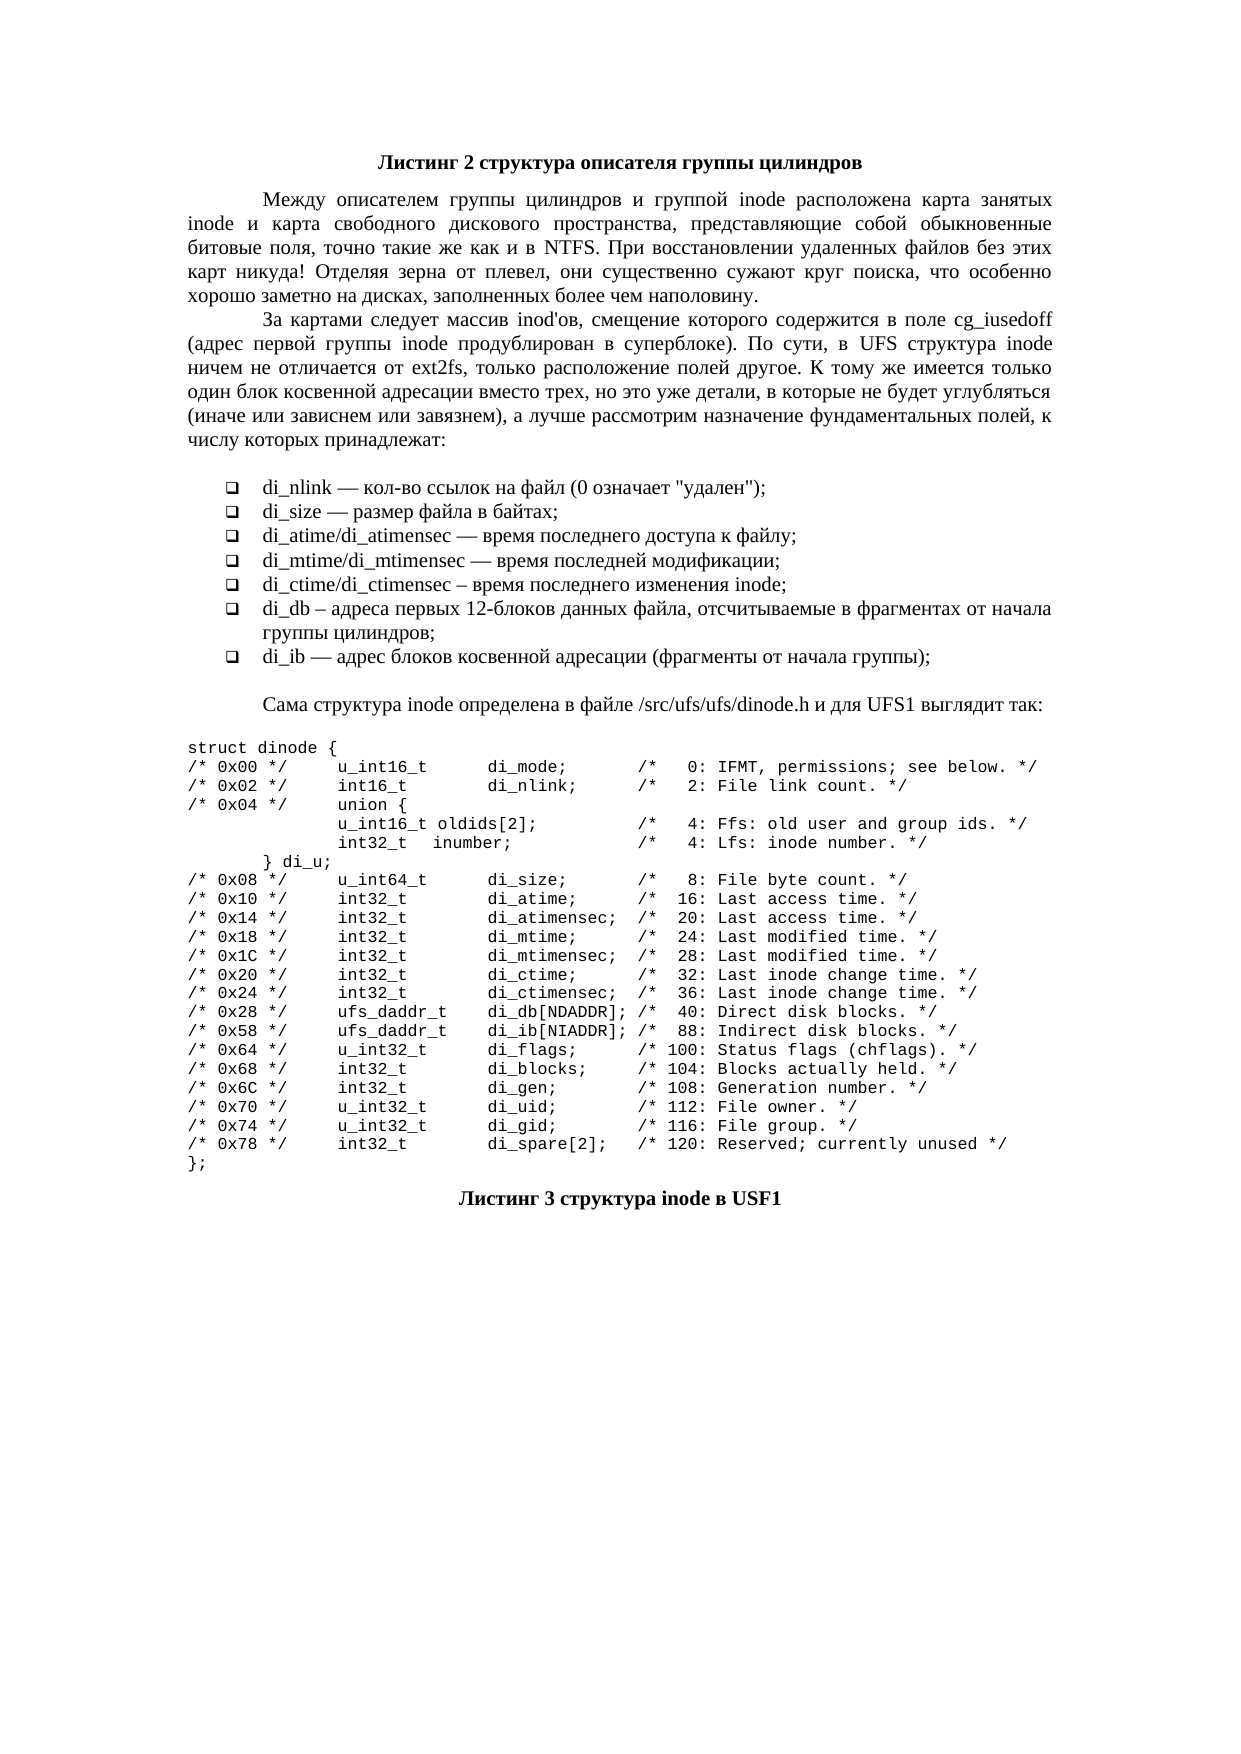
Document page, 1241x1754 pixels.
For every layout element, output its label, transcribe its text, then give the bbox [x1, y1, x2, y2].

text Между описателем группы цилиндров и группой inode расположена карта занятых inode и карта свободного дискового пространства, представляющие собой обыкновенные битовые поля, точно такие же как и в NTFS. При восстановлении удаленных файлов без этих карт никуда! Отделяя зерна от плевел, они существенно сужают круг поиска, что особенно хорошо заметно на дисках, заполненных более чем наполовину. [187, 187, 1053, 307]
text /* 0x04 */ union { [187, 797, 1053, 815]
text /* 0x68 */ int32_t di_blocks; /* 104: Blocks actually held. */ [187, 1061, 1053, 1079]
text /* 0x1C */ int32_t di_mtimensec; /* 28: Last modified time. */ [187, 947, 1053, 966]
text /* 0x18 */ int32_t di_mtime; /* 24: Last modified time. */ [187, 928, 1053, 947]
text /* 0x20 */ int32_t di_ctime; /* 32: Last inode change time. */ [187, 966, 1053, 985]
text Сама структура inode определена в файле /src/ufs/ufs/dinode.h и для UFS1 выглядит так: [187, 692, 1053, 716]
list di_size — размер файла в байтах; [225, 499, 1053, 523]
text Листинг 3 структура inode в USF1 [187, 1186, 1053, 1210]
text /* 0x74 */ u_int32_t di_gid; /* 116: File group. */ [187, 1117, 1053, 1136]
text } di_u; [187, 853, 1053, 872]
list di_mtime/di_mtimensec — время последней модификации; [225, 547, 1053, 572]
list di_atime/di_atimensec — время последнего доступа к файлу; [225, 523, 1053, 547]
text /* 0x10 */ int32_t di_atime; /* 16: Last access time. */ [187, 891, 1053, 910]
text /* 0x70 */ u_int32_t di_uid; /* 112: File owner. */ [187, 1098, 1053, 1117]
text За картами следует массив inod'ов, смещение которого содержится в поле cg_iusedoff (адрес первой группы inode продублирован в суперблоке). По сути, в UFS структура inode ничем не отличается от ext2fs, только расположение полей другое. К тому же имеется только один блок косвенной адресации вместо трех, но это уже детали, в которые не будет углубляться (иначе или зависнем или завязнем), а лучше рассмотрим назначение фундаментальных полей, к числу которых принадлежат: [187, 307, 1053, 451]
text }; [187, 1155, 1053, 1174]
list di_ib — адрес блоков косвенной адресации (фрагменты от начала группы); [225, 644, 1053, 668]
text /* 0x28 */ ufs_daddr_t di_db[NDADDR]; /* 40: Direct disk blocks. */ [187, 1004, 1053, 1023]
text struct dinode { [187, 740, 1053, 759]
text /* 0x6C */ int32_t di_gen; /* 108: Generation number. */ [187, 1079, 1053, 1098]
text /* 0x64 */ u_int32_t di_flags; /* 100: Status flags (chflags). */ [187, 1042, 1053, 1061]
text int32_t inumber; /* 4: Lfs: inode number. */ [187, 834, 1053, 853]
list di_nlink — кол-во ссылок на файл (0 означает "удален"); [225, 475, 1053, 499]
list di_db – адреса первых 12-блоков данных файла, отсчитываемые в фрагментах от начала группы цилиндров; [225, 596, 1053, 644]
text /* 0x02 */ int16_t di_nlink; /* 2: File link count. */ [187, 778, 1053, 797]
text /* 0x58 */ ufs_daddr_t di_ib[NIADDR]; /* 88: Indirect disk blocks. */ [187, 1023, 1053, 1042]
text /* 0x78 */ int32_t di_spare[2]; /* 120: Reserved; currently unused */ [187, 1136, 1053, 1155]
list di_ctime/di_ctimensec – время последнего изменения inode; [225, 572, 1053, 596]
text Листинг 2 структура описателя группы цилиндров [187, 150, 1053, 174]
text /* 0x00 */ u_int16_t di_mode; /* 0: IFMT, permissions; see below. */ [187, 759, 1053, 778]
text u_int16_t oldids[2]; /* 4: Ffs: old user and group ids. */ [187, 815, 1053, 834]
text /* 0x08 */ u_int64_t di_size; /* 8: File byte count. */ [187, 872, 1053, 891]
text /* 0x14 */ int32_t di_atimensec; /* 20: Last access time. */ [187, 910, 1053, 928]
text /* 0x24 */ int32_t di_ctimensec; /* 36: Last inode change time. */ [187, 985, 1053, 1004]
